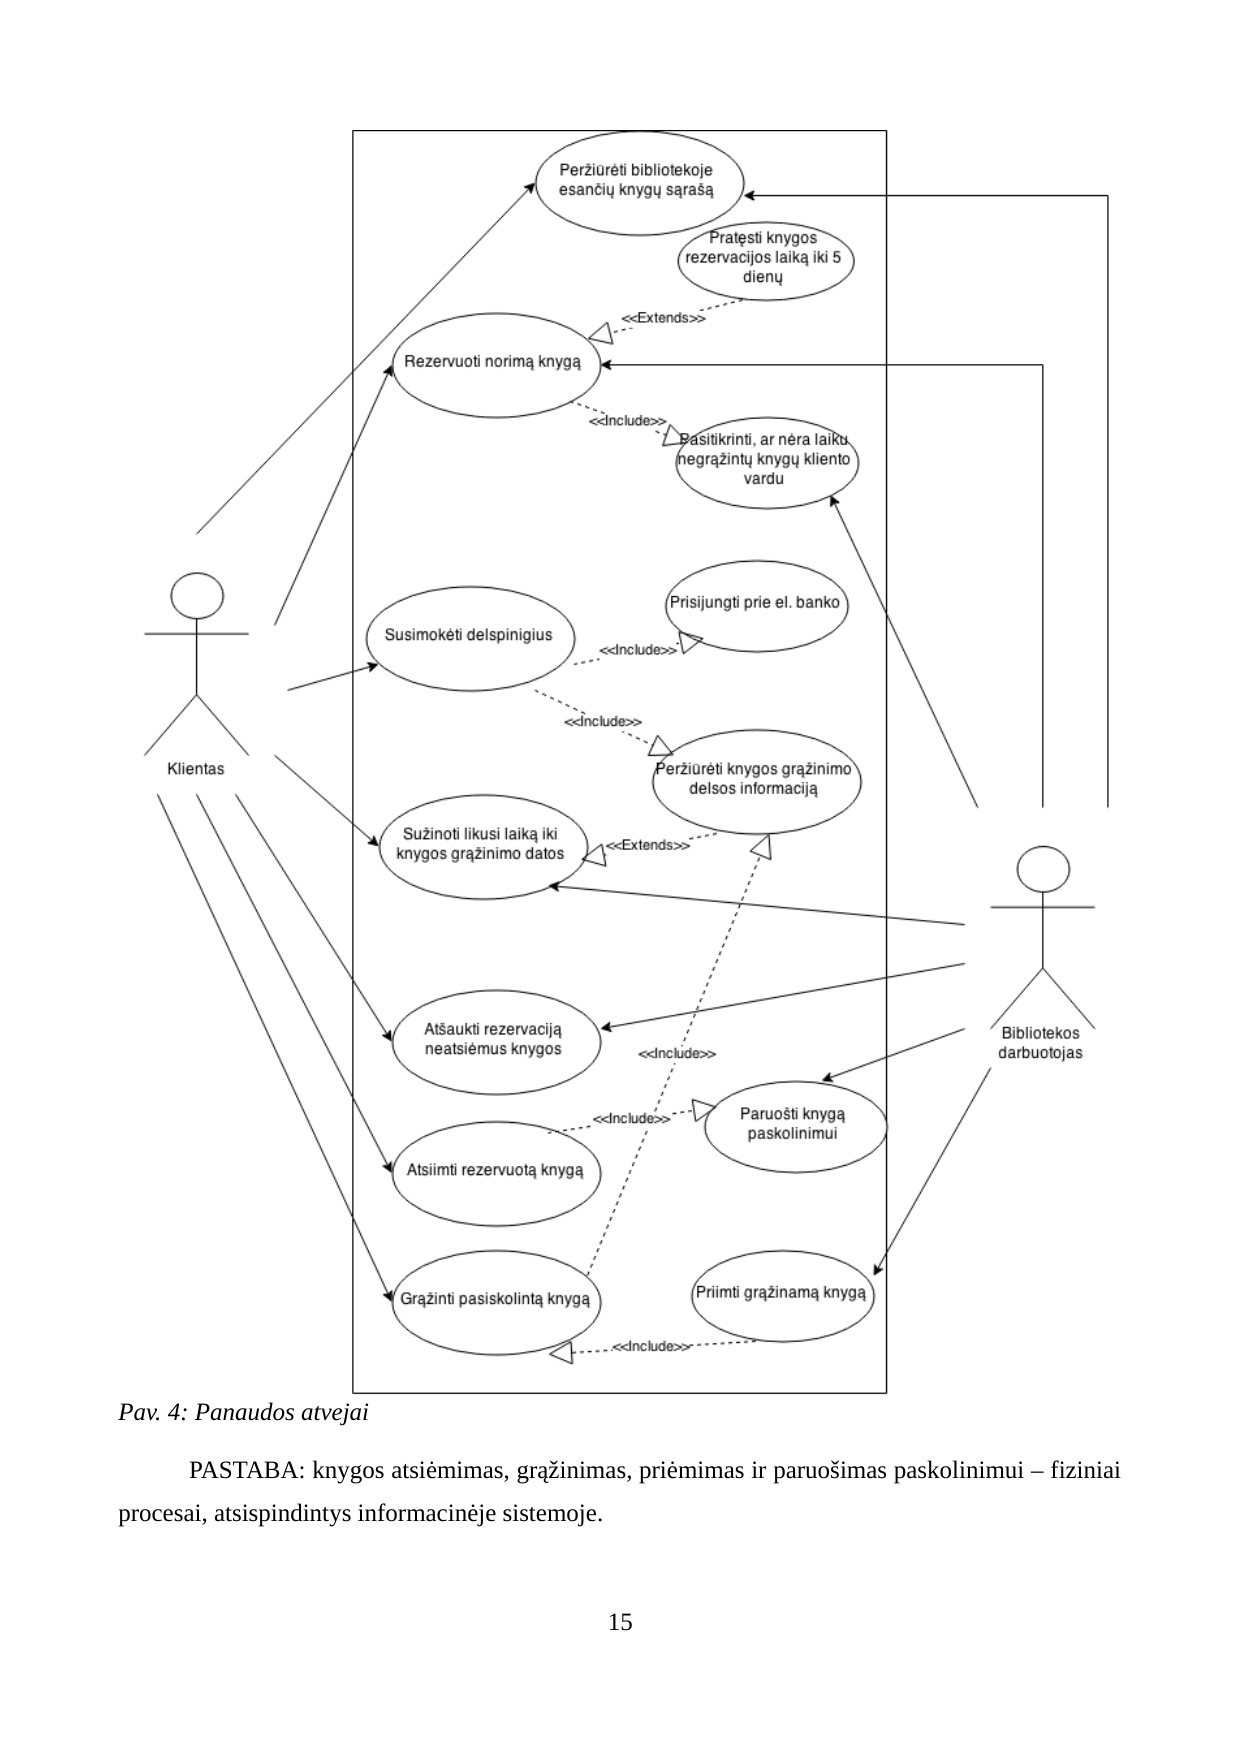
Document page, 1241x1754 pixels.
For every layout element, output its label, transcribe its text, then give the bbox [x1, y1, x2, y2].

picture [118, 130, 1123, 1398]
text Pav. 4: Panaudos atvejai [118, 1398, 1122, 1426]
text PASTABA: knygos atsiėmimas, grąžinimas, priėmimas ir paruošimas paskolinimui – fiziniai procesai, atsispindintys informacinėje sistemoje. [118, 1455, 1122, 1527]
